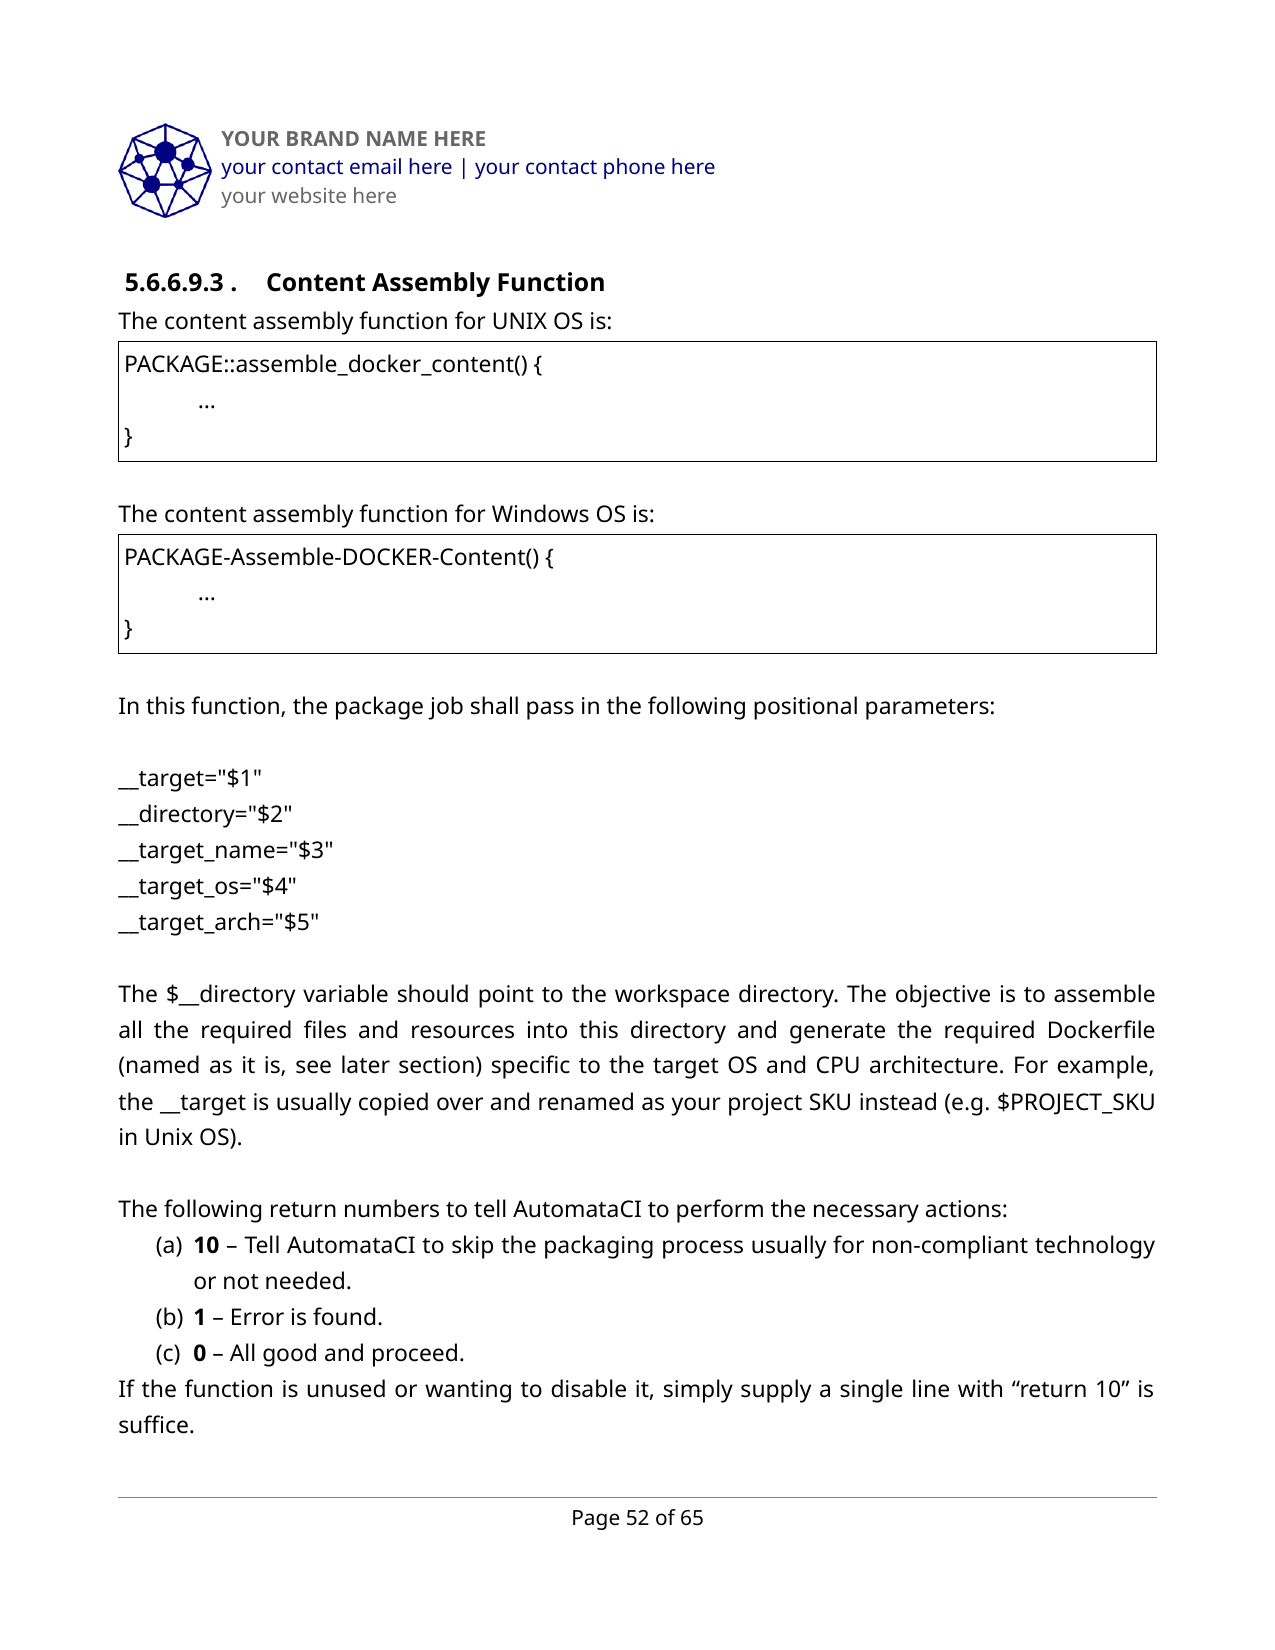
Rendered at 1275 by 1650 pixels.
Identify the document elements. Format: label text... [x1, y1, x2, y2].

picture [118, 123, 212, 218]
text __target_os="$4" [118, 870, 1157, 901]
text __target="$1" [118, 762, 1157, 793]
text The content assembly function for UNIX OS is: [118, 305, 1157, 337]
text The following return numbers to tell AutomataCI to perform the necessary actions: [118, 1193, 1157, 1224]
list 0 – All good and proceed. [156, 1337, 1157, 1368]
text The $__directory variable should point to the workspace directory. The objective is to assemble all the required files and resources into this directory and generate the required Dockerfile (named as it is, see later section) specific to the target OS and CPU architecture. For example, the __target is usually copied over and renamed as your project SKU instead (e.g. $PROJECT_SKU in Unix OS). [118, 978, 1157, 1153]
text In this function, the package job shall pass in the following positional parameters: [118, 690, 1157, 721]
text The content assembly function for Windows OS is: [118, 498, 1157, 529]
table_header PACKAGE-Assemble-DOCKER-Content() { … } [119, 535, 1156, 653]
text __target_name="$3" [118, 834, 1157, 865]
text __target_arch="$5" [118, 906, 1157, 937]
text If the function is unused or wanting to disable it, simply supply a single line with “return 10” is suffice. [118, 1373, 1157, 1440]
list 10 – Tell AutomataCI to skip the packaging process usually for non-compliant technology or not needed. [156, 1229, 1157, 1296]
table_header PACKAGE::assemble_docker_content() { … } [119, 342, 1156, 461]
list 1 – Error is found. [156, 1301, 1157, 1332]
subtitle Content Assembly Function [118, 265, 1157, 299]
text __directory="$2" [118, 798, 1157, 829]
